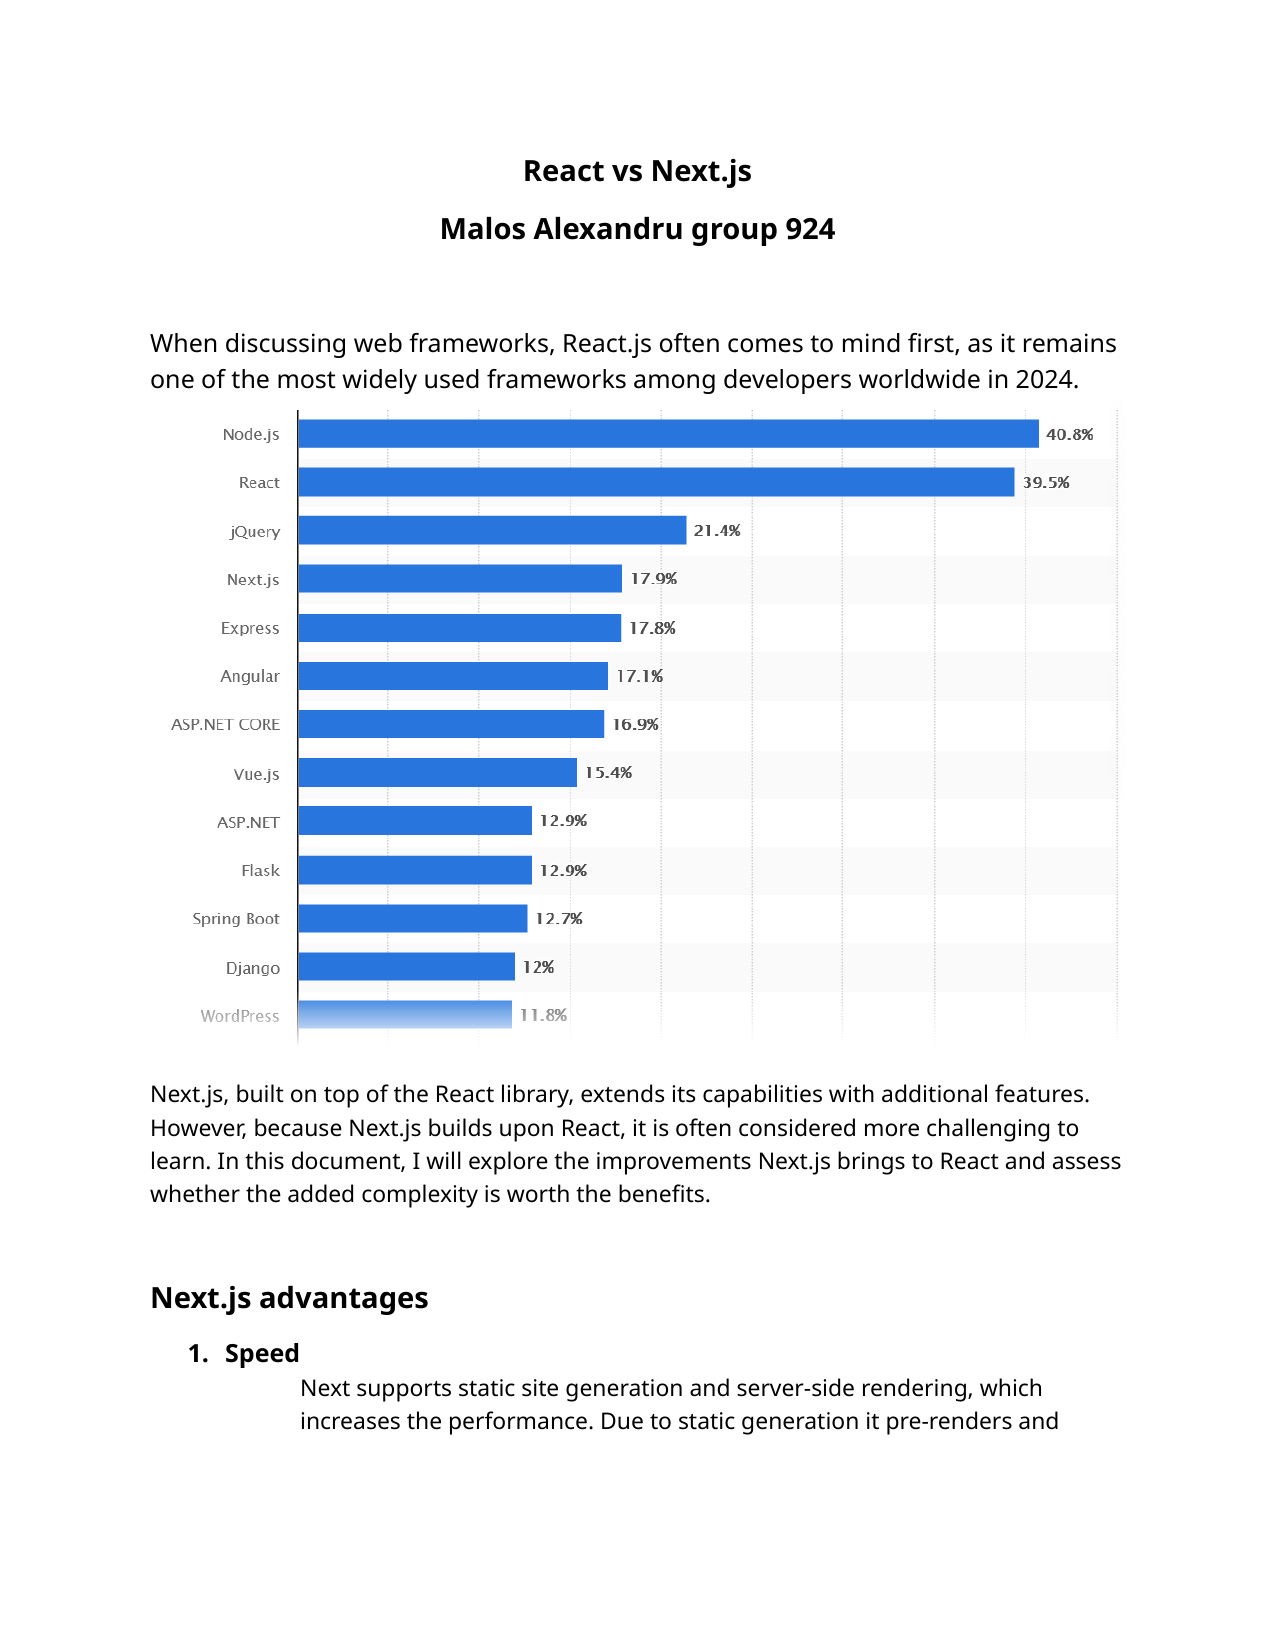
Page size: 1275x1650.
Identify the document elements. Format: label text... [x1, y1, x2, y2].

text React vs Next.js [150, 150, 1125, 190]
text Malos Alexandru group 924 [150, 209, 1125, 248]
text When discussing web frameworks, React.js often comes to mind first, as it remains one of the most widely used frameworks among developers worldwide in 2024. [150, 326, 1125, 398]
list Next supports static site generation and server-side rendering, which increases the performance. Due to static generation it pre-renders and [300, 1372, 1125, 1436]
list Speed [187, 1336, 1125, 1370]
text Next.js, built on top of the React library, extends its capabilities with additional features. However, because Next.js builds upon React, it is often considered more challenging to learn. In this document, I will explore the improvements Next.js brings to React and assess whether the added complexity is worth the benefits. [150, 1078, 1125, 1209]
text Next.js advantages [150, 1277, 1125, 1317]
